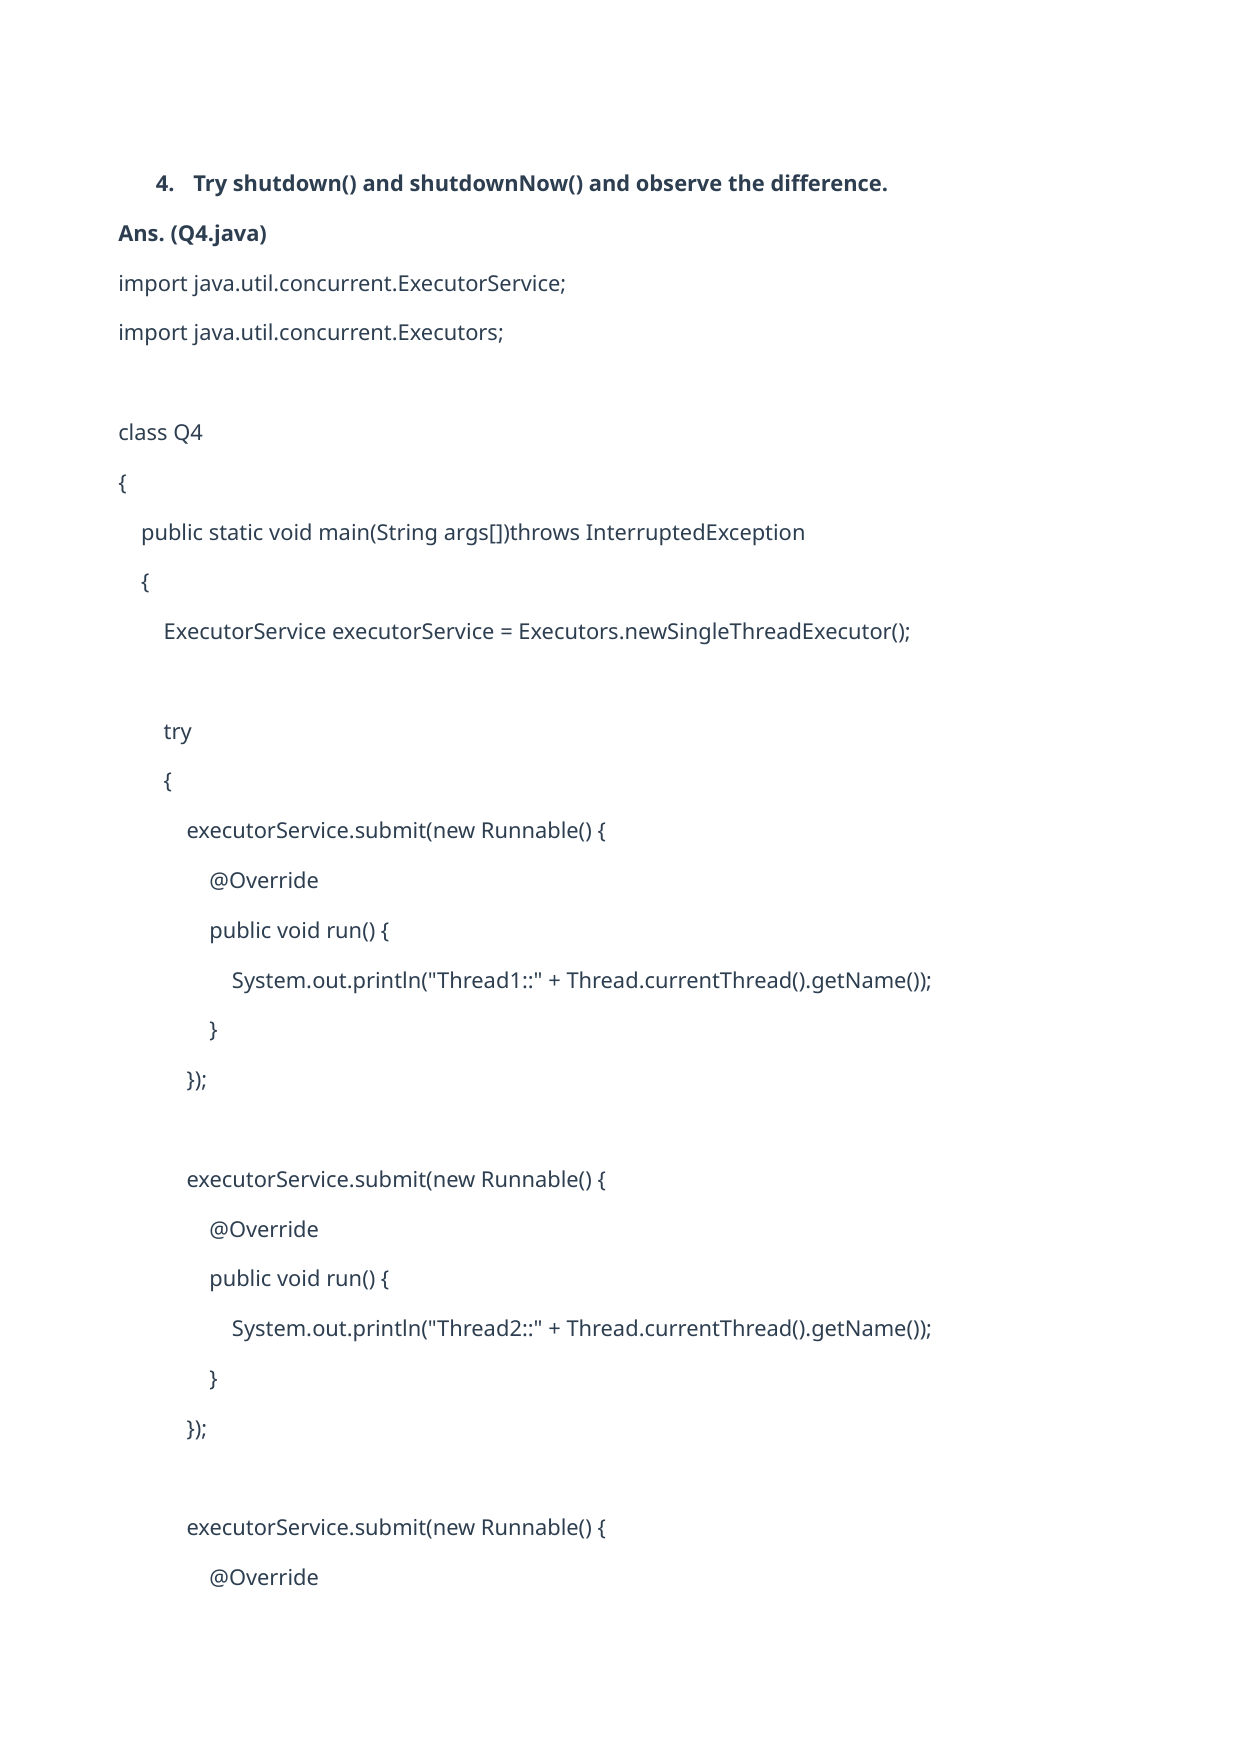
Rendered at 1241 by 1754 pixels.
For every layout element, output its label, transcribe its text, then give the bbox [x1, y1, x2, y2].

text { [118, 467, 1122, 496]
text executorService.submit(new Runnable() { [118, 1512, 1122, 1542]
list Try shutdown() and shutdownNow() and observe the difference. [156, 168, 1122, 198]
text try [118, 716, 1122, 745]
text } [118, 1014, 1122, 1044]
text import java.util.concurrent.ExecutorService; [118, 267, 1122, 297]
text executorService.submit(new Runnable() { [118, 1164, 1122, 1193]
text import java.util.concurrent.Executors; [118, 317, 1122, 347]
text @Override [118, 1213, 1122, 1243]
text System.out.println("Thread1::" + Thread.currentThread().getName()); [118, 964, 1122, 994]
text public static void main(String args[])throws InterruptedException [118, 516, 1122, 546]
text public void run() { [118, 915, 1122, 944]
text @Override [118, 1562, 1122, 1592]
text class Q4 [118, 417, 1122, 447]
text System.out.println("Thread2::" + Thread.currentThread().getName()); [118, 1313, 1122, 1343]
text { [118, 566, 1122, 596]
text @Override [118, 865, 1122, 895]
text } [118, 1363, 1122, 1393]
text { [118, 765, 1122, 795]
text public void run() { [118, 1263, 1122, 1293]
text ExecutorService executorService = Executors.newSingleThreadExecutor(); [118, 616, 1122, 646]
text Ans. (Q4.java) [118, 218, 1122, 247]
text }); [118, 1413, 1122, 1442]
text }); [118, 1064, 1122, 1094]
text executorService.submit(new Runnable() { [118, 815, 1122, 845]
